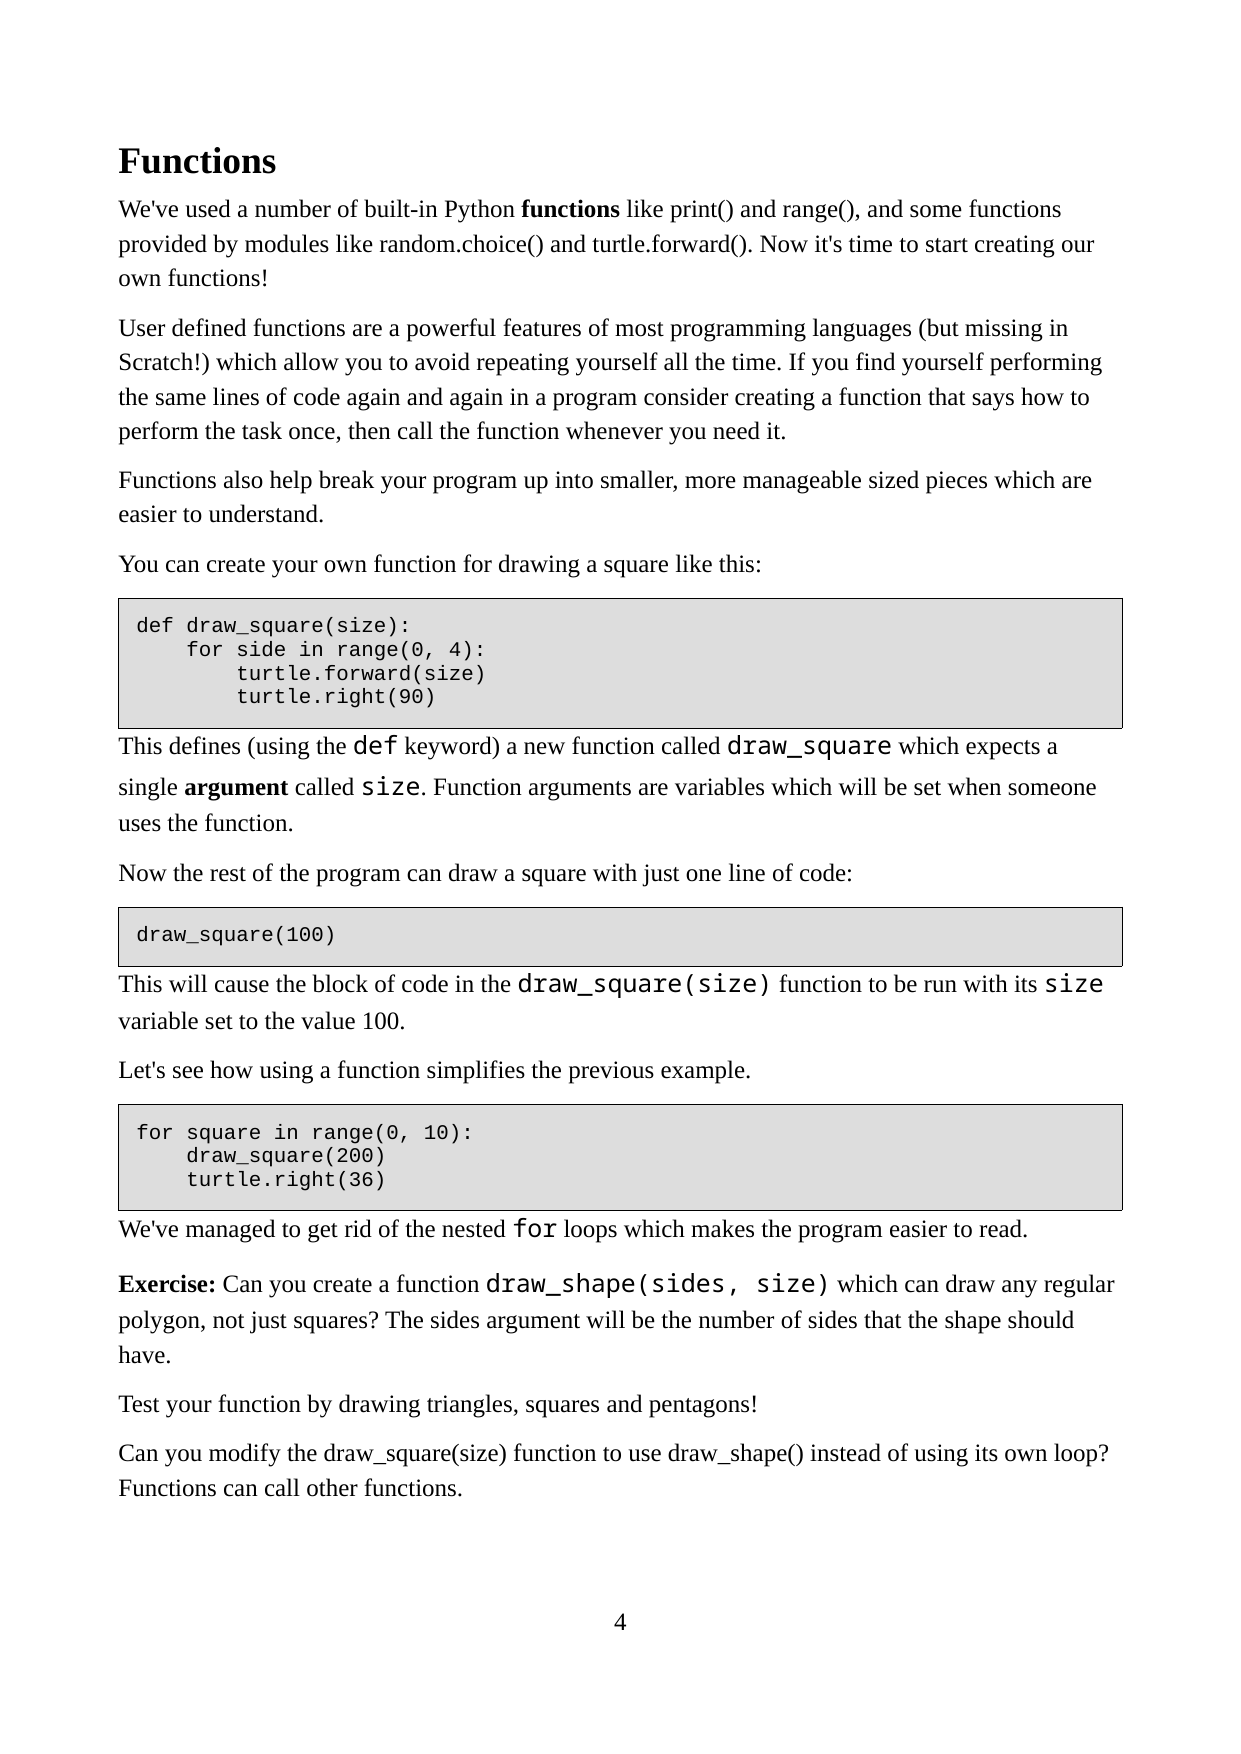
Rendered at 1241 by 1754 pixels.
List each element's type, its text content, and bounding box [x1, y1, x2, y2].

subtitle Functions [118, 139, 1122, 182]
subtitle turtle.forward(size) [119, 645, 1122, 669]
text Functions also help break your program up into smaller, more manageable sized pieces which are easier to understand. [118, 465, 1122, 528]
text You can create your own function for drawing a square like this: [118, 549, 1122, 577]
subtitle for square in range(0, 10): [119, 1105, 1122, 1127]
text We've used a number of built-in Python functions like print() and range(), and some functions provided by modules like random.choice() and turtle.forward(). Now it's time to start creating our own functions! [118, 194, 1122, 292]
text Exercise: Can you create a function draw_shape(sides, size) which can draw any regular polygon, not just squares? The sides argument will be the number of sides that the shape should have. [118, 1266, 1122, 1369]
subtitle turtle.right(90) [119, 669, 1122, 728]
text This defines (using the def keyword) a new function called draw_square which expects a single argument called size. Function arguments are variables which will be set when someone uses the function. [118, 729, 1122, 837]
text This will cause the block of code in the draw_square(size) function to be run with its size variable set to the value 100. [118, 967, 1122, 1034]
subtitle draw_square(100) [119, 908, 1122, 966]
text Let's see how using a function simplifies the previous example. [118, 1055, 1122, 1083]
text We've managed to get rid of the nested for loops which makes the program easier to read. [118, 1211, 1122, 1244]
subtitle def draw_square(size): for side in range(0, 4): [119, 599, 1122, 645]
text Can you modify the draw_square(size) function to use draw_shape() instead of using its own loop? Functions can call other functions. [118, 1438, 1122, 1501]
subtitle draw_square(200) [119, 1127, 1122, 1151]
text Test your function by drawing triangles, squares and pentagons! [118, 1389, 1122, 1418]
text Now the rest of the program can draw a square with just one line of code: [118, 858, 1122, 886]
subtitle turtle.right(36) [119, 1151, 1122, 1210]
text User defined functions are a powerful features of most programming languages (but missing in Scratch!) which allow you to avoid repeating yourself all the time. If you find yourself performing the same lines of code again and again in a program consider creating a function that says how to perform the task once, then call the function whenever you need it. [118, 313, 1122, 445]
